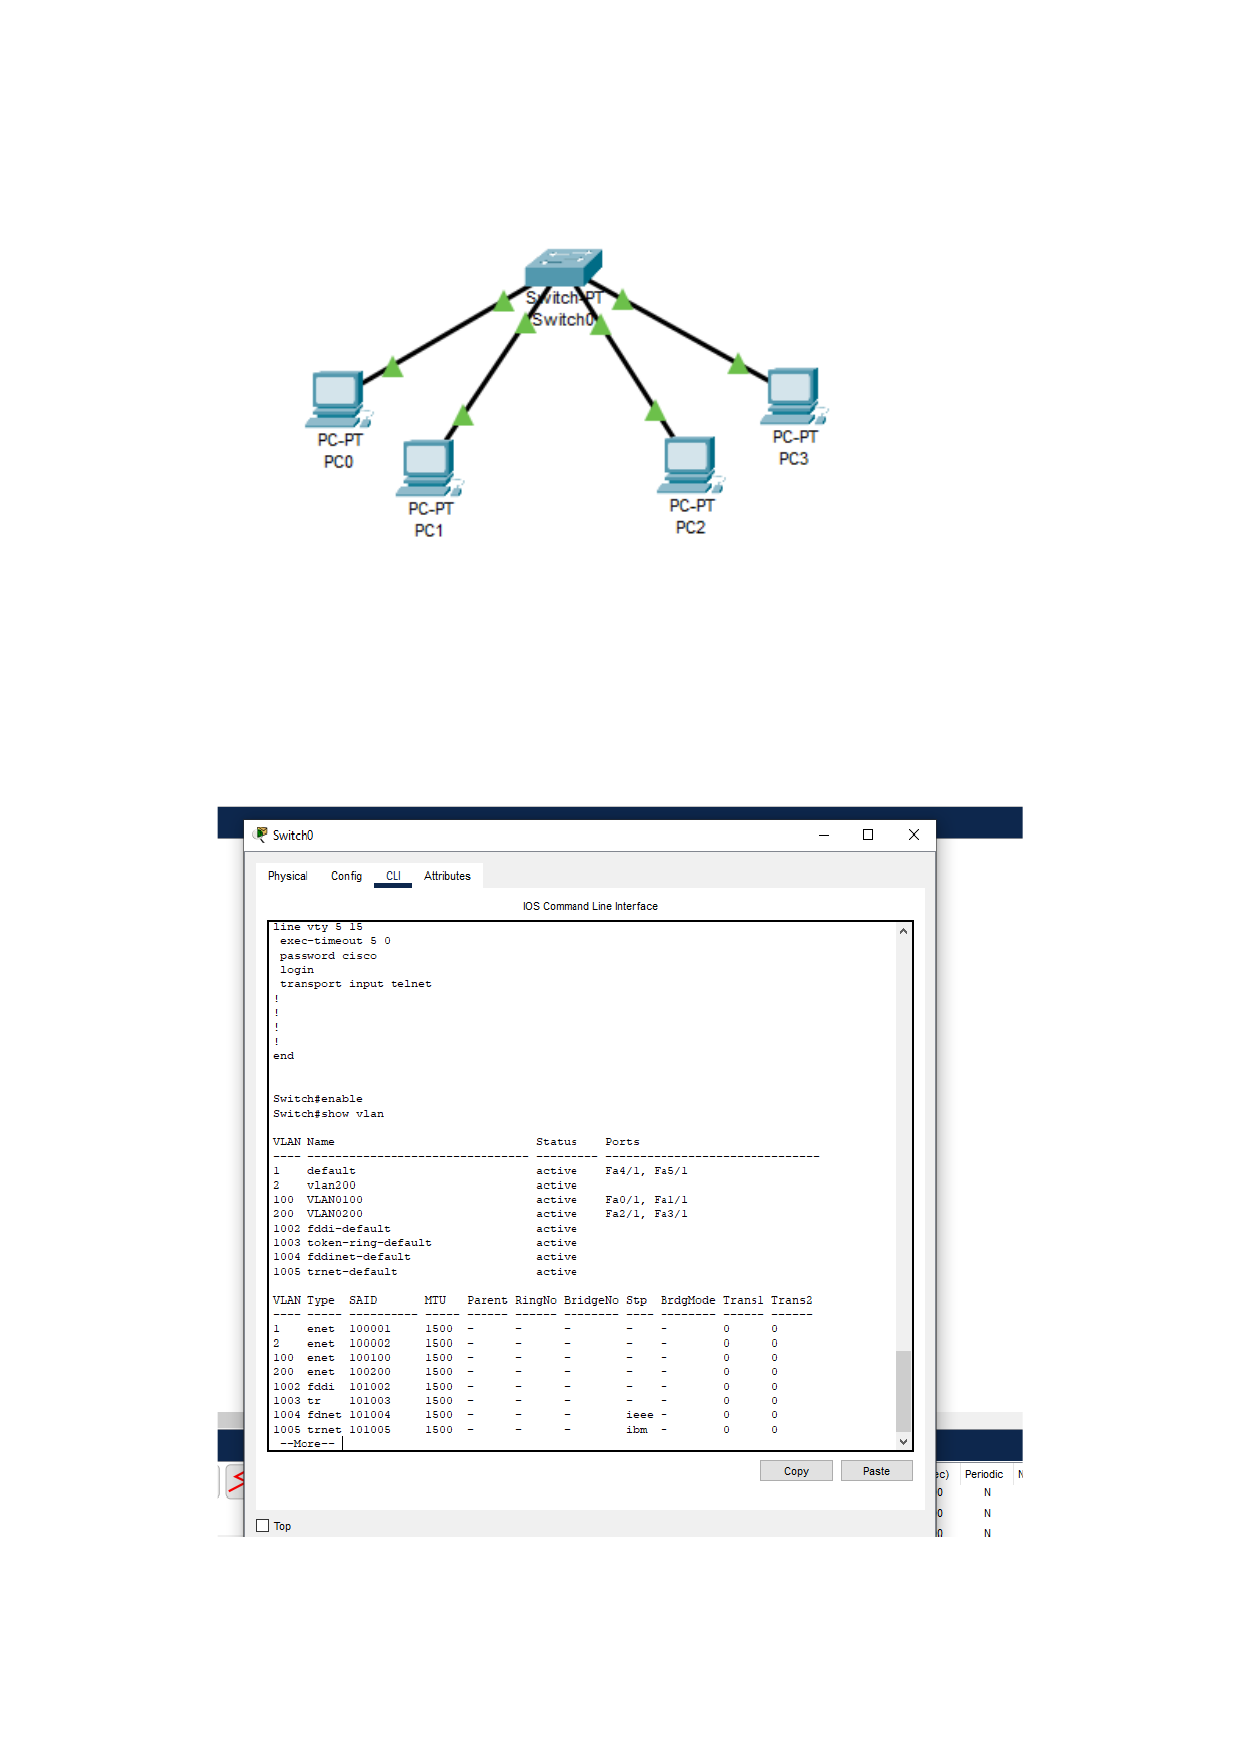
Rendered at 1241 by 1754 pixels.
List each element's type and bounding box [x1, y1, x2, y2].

picture [174, 118, 1067, 740]
picture [217, 796, 1023, 1537]
